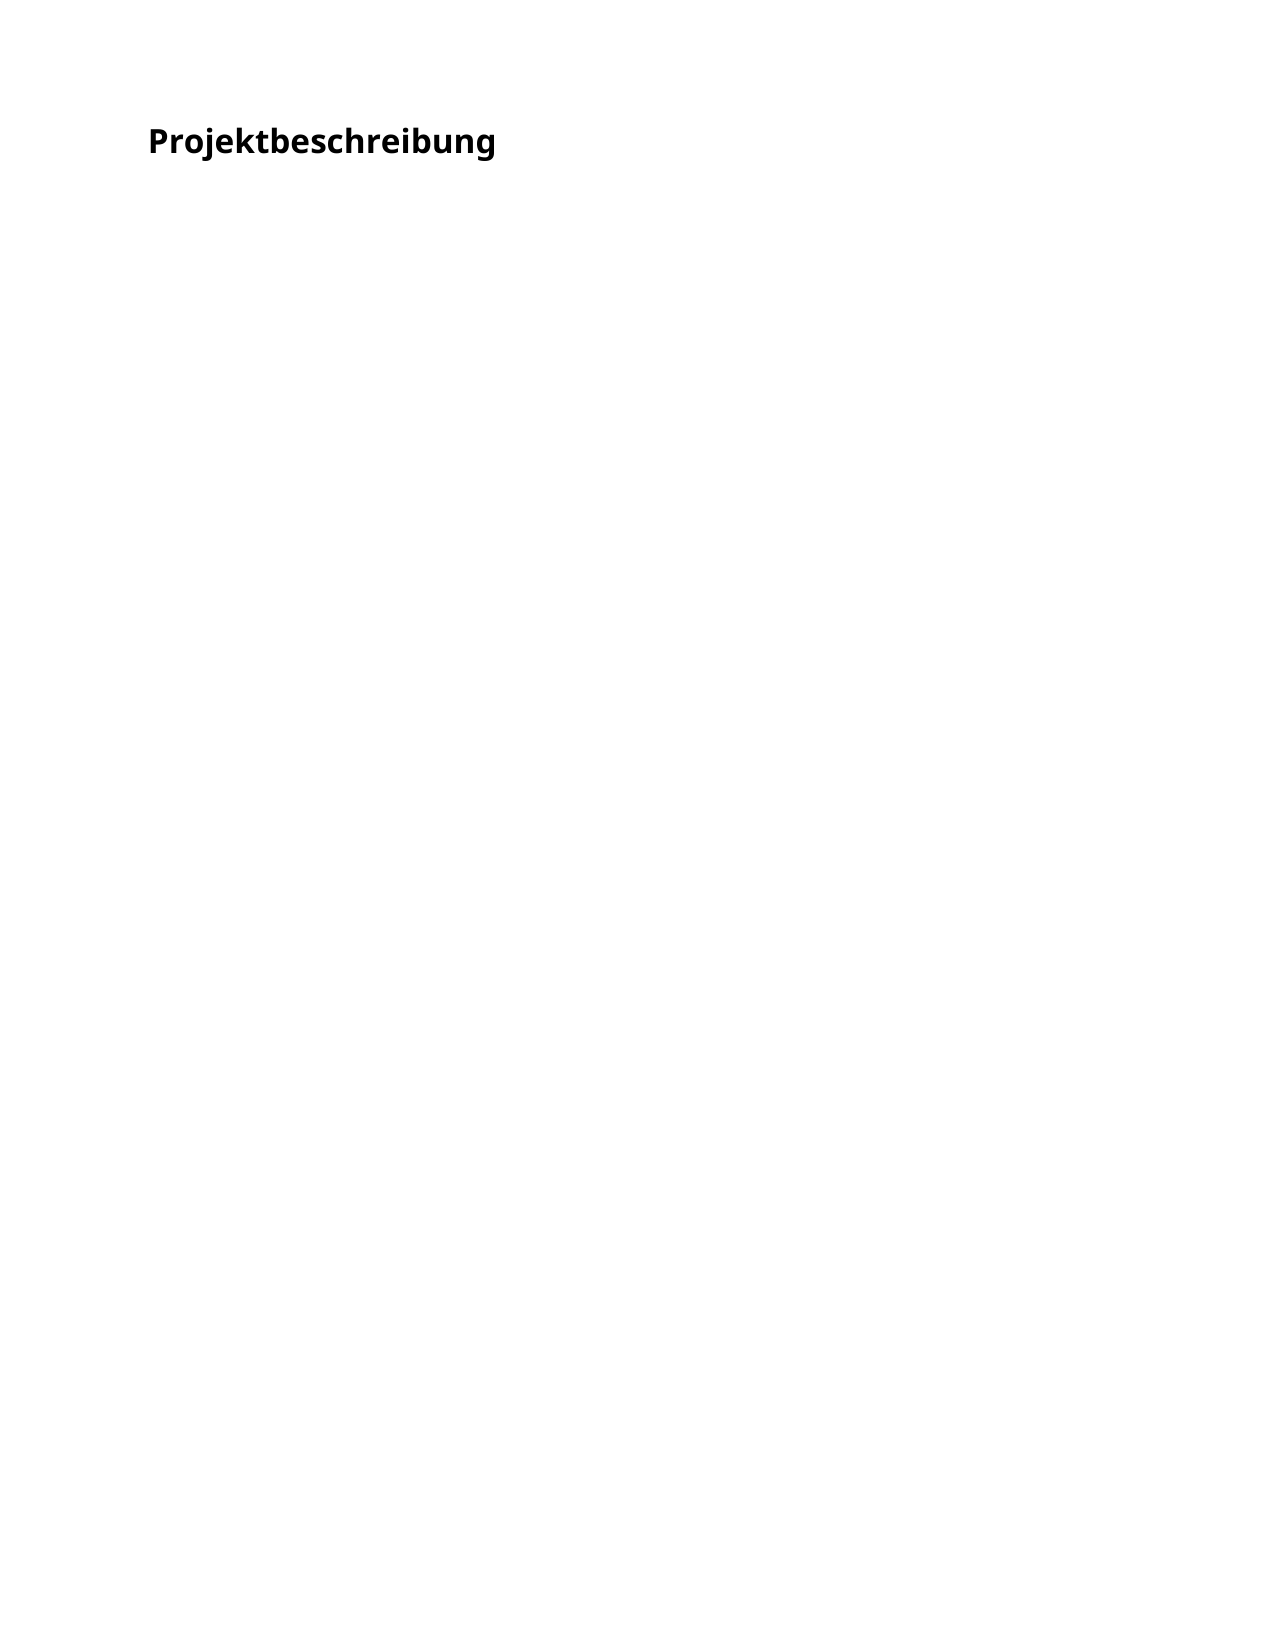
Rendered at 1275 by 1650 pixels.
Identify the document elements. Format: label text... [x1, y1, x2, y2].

text Projektbeschreibung [148, 118, 1157, 163]
